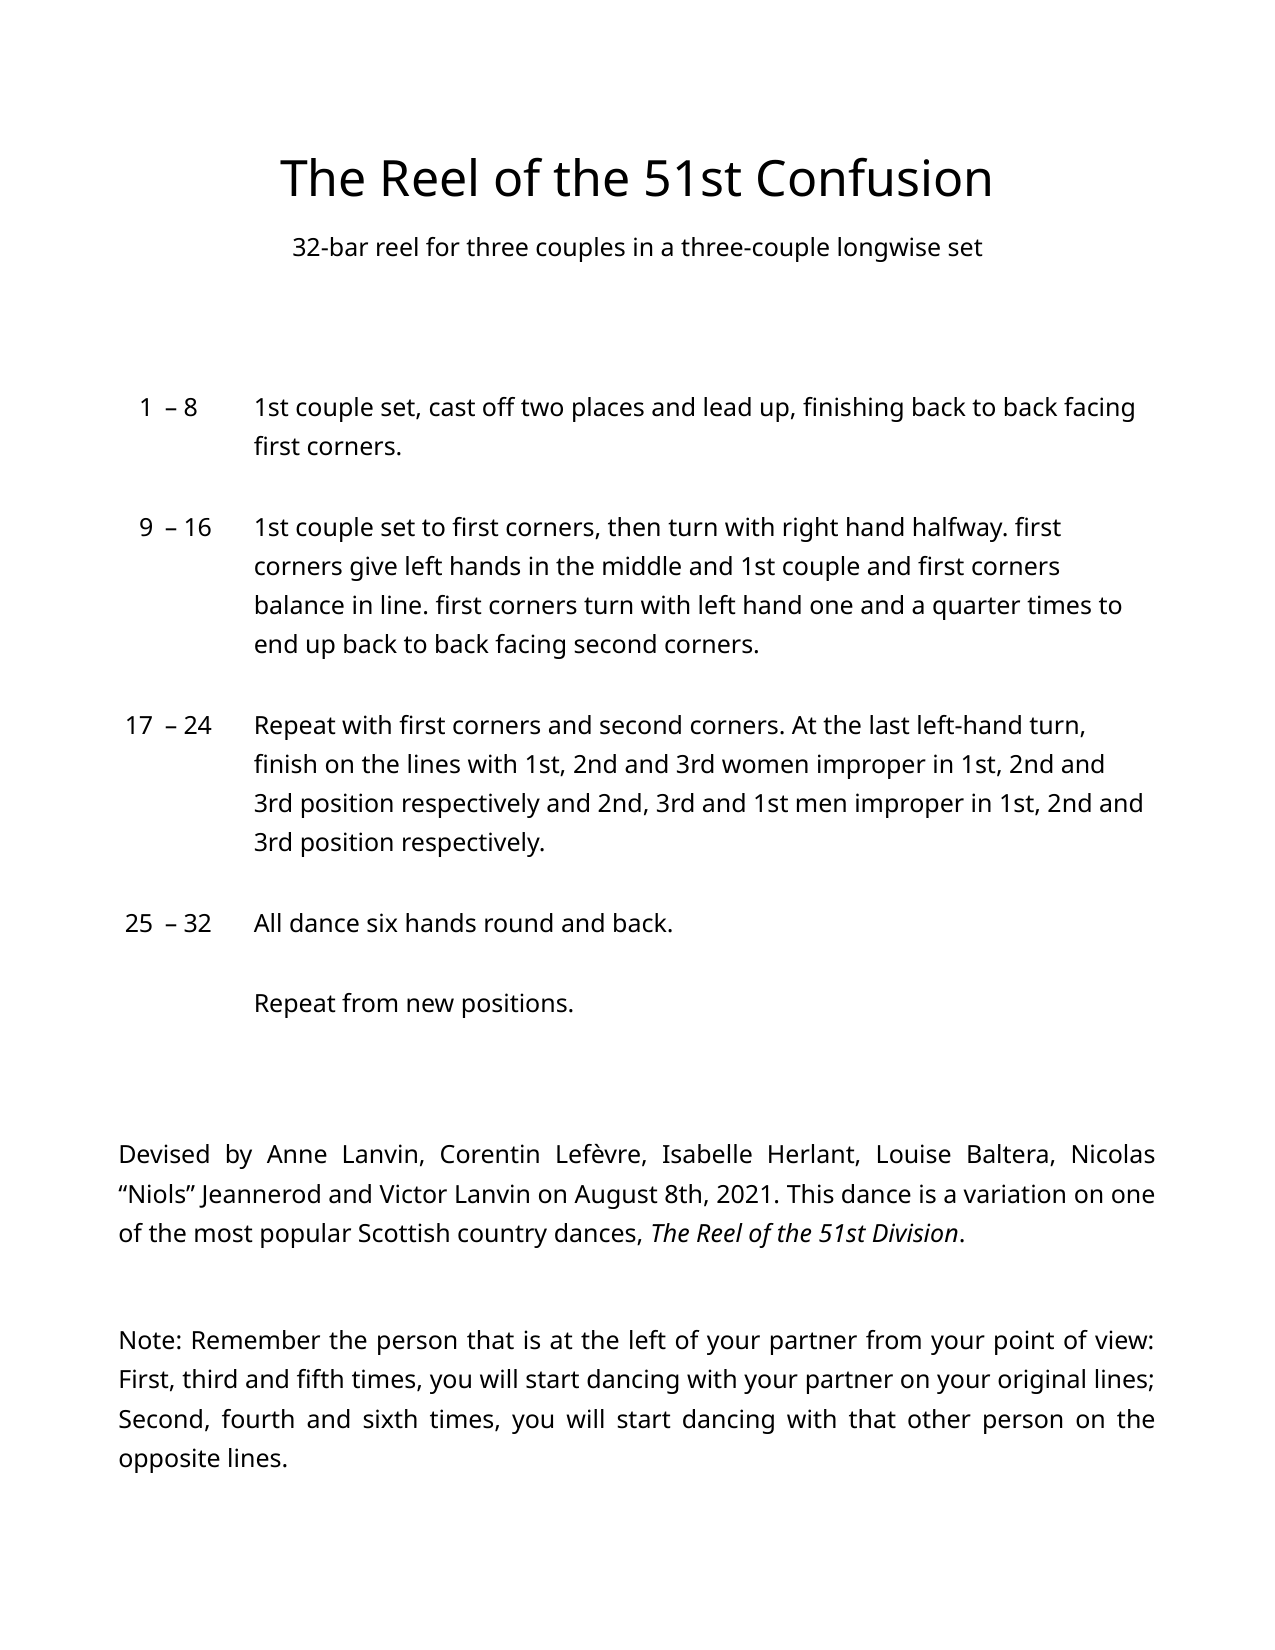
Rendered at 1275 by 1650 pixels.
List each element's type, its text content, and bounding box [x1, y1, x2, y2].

table_cell [178, 949, 224, 980]
table_cell [178, 869, 224, 899]
table_cell 9 [118, 504, 159, 671]
table_cell – [159, 504, 177, 671]
text Note: Remember the person that is at the left of your partner from your point of view: First, third and fifth times, you will start dancing with your partner on your original lines; Second, fourth and sixth times, you will start dancing with that other person on the opposite lines. [118, 1323, 1157, 1474]
table_header [224, 384, 248, 473]
table_cell [224, 869, 248, 899]
text Devised by Anne Lanvin, Corentin Lefèvre, Isabelle Herlant, Louise Baltera, Nicolas “Niols” Jeannerod and Victor Lanvin on August 8th, 2021. This dance is a variation on one of the most popular Scottish country dances, The Reel of the 51st Division. [118, 1137, 1157, 1249]
table_cell – [159, 900, 177, 949]
table_cell [248, 869, 1157, 899]
table_cell All dance six hands round and back. [248, 900, 1157, 949]
table_cell [159, 980, 177, 1030]
table_cell 32 [178, 900, 224, 949]
table_cell [248, 473, 1157, 504]
table_cell 25 [118, 900, 159, 949]
subtitle 32-bar reel for three couples in a three-couple longwise set [118, 230, 1157, 264]
table_cell [159, 473, 177, 504]
table_cell 24 [178, 702, 224, 869]
table_cell [248, 949, 1157, 980]
table_cell 16 [178, 504, 224, 671]
table_cell [118, 671, 159, 702]
table_cell [159, 949, 177, 980]
table_cell [159, 671, 177, 702]
table_cell [224, 671, 248, 702]
table_cell [159, 869, 177, 899]
table_cell [118, 869, 159, 899]
table_cell [224, 473, 248, 504]
table_cell [224, 702, 248, 869]
table_cell Repeat from new positions. [248, 980, 1157, 1030]
table_cell [224, 980, 248, 1030]
table_cell [224, 949, 248, 980]
table_header 1st couple set, cast off two places and lead up, finishing back to back facing first corners. [248, 384, 1157, 473]
table_cell 17 [118, 702, 159, 869]
table_cell [178, 473, 224, 504]
table_cell [178, 671, 224, 702]
table_cell [118, 473, 159, 504]
table_header – [159, 384, 177, 473]
table_cell [118, 949, 159, 980]
table_cell [248, 671, 1157, 702]
table_cell [178, 980, 224, 1030]
table_cell [118, 980, 159, 1030]
table_cell [224, 900, 248, 949]
title The Reel of the 51st Confusion [118, 143, 1157, 211]
table_header 8 [178, 384, 224, 473]
table_header 1 [118, 384, 159, 473]
table_cell 1st couple set to first corners, then turn with right hand halfway. first corners give left hands in the middle and 1st couple and first corners balance in line. first corners turn with left hand one and a quarter times to end up back to back facing second corners. [248, 504, 1157, 671]
table_cell – [159, 702, 177, 869]
table_cell [224, 504, 248, 671]
table_cell Repeat with first corners and second corners. At the last left-hand turn, finish on the lines with 1st, 2nd and 3rd women improper in 1st, 2nd and 3rd position respectively and 2nd, 3rd and 1st men improper in 1st, 2nd and 3rd position respectively. [248, 702, 1157, 869]
